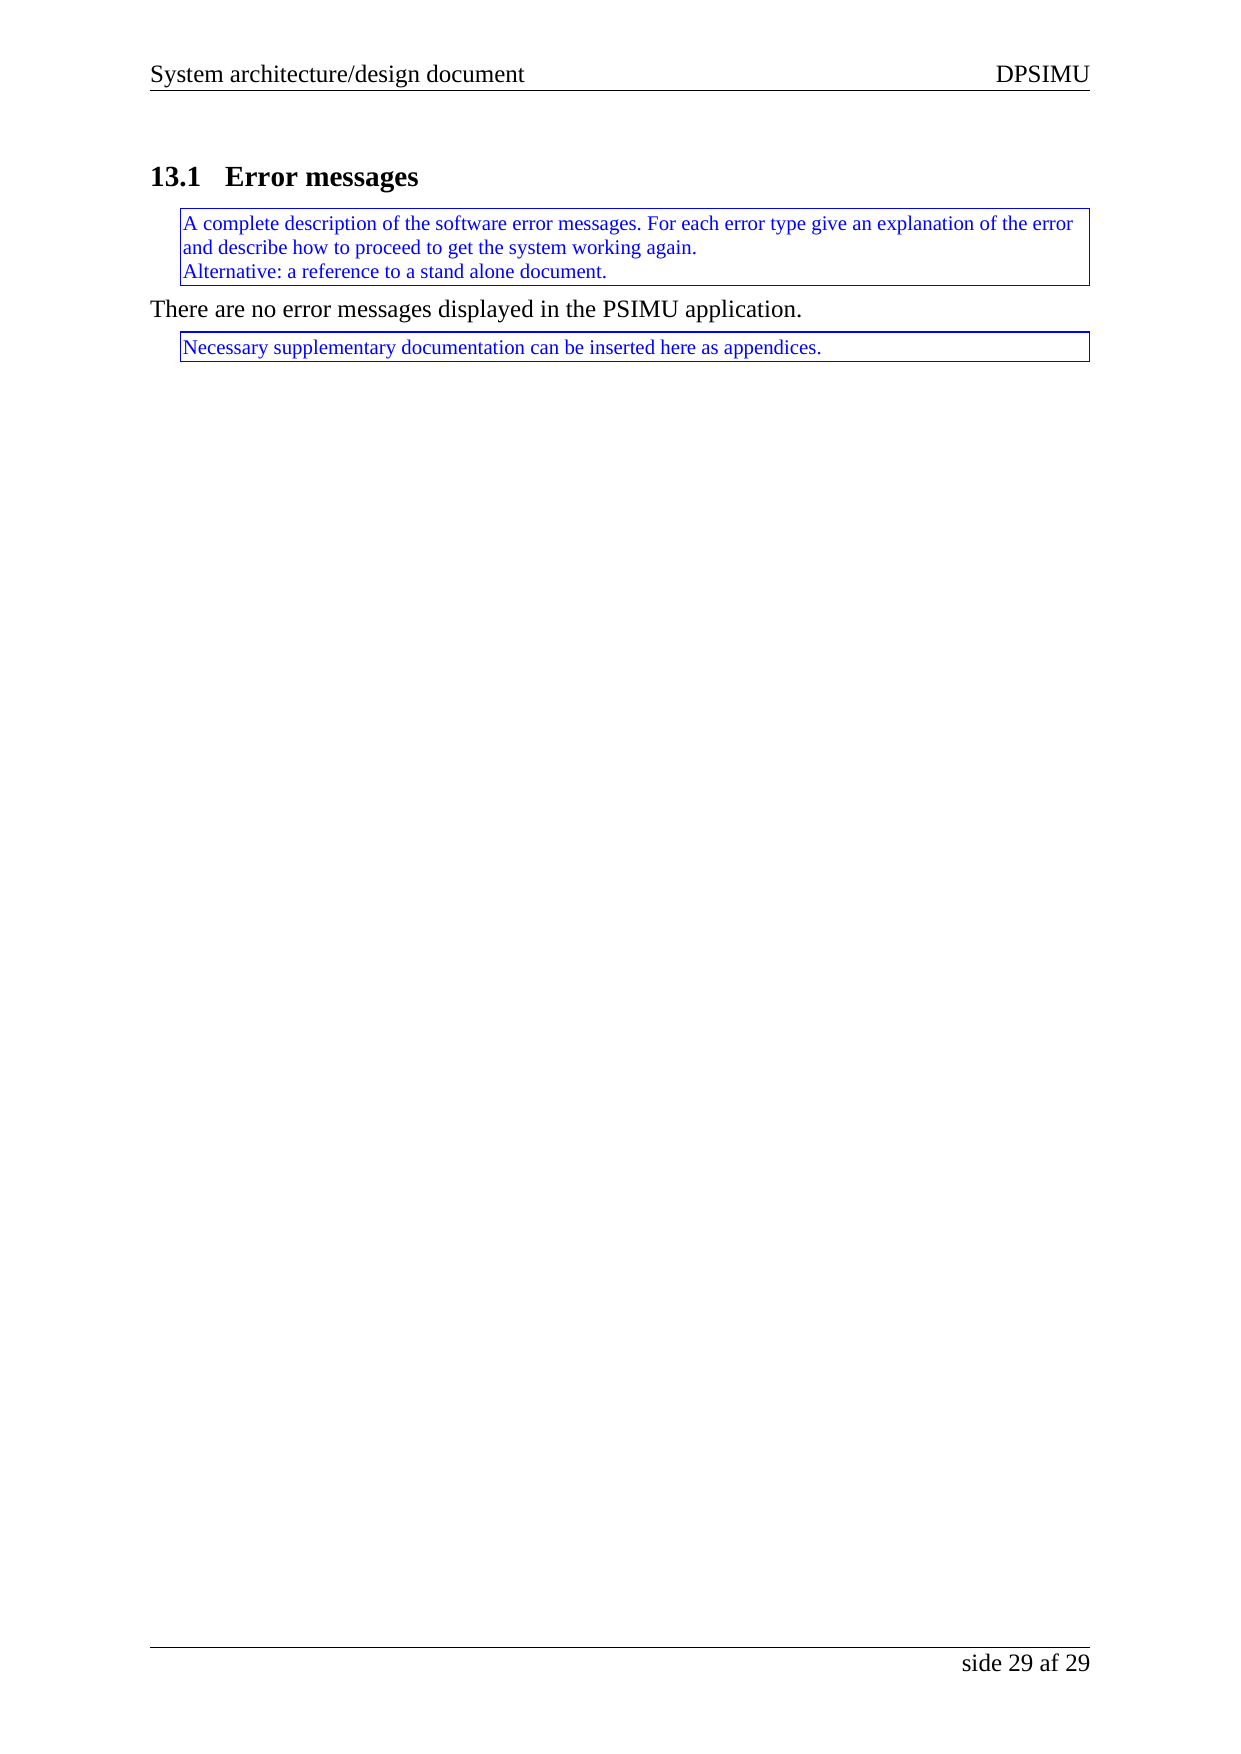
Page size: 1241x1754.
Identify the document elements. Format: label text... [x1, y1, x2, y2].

text Necessary supplementary documentation can be inserted here as appendices. [181, 333, 1089, 361]
text A complete description of the software error messages. For each error type give an explanation of the error and describe how to proceed to get the system working again. Alternative: a reference to a stand alone document. [181, 209, 1089, 285]
subtitle Error messages [150, 159, 1090, 193]
text There are no error messages displayed in the PSIMU application. [150, 294, 1090, 323]
